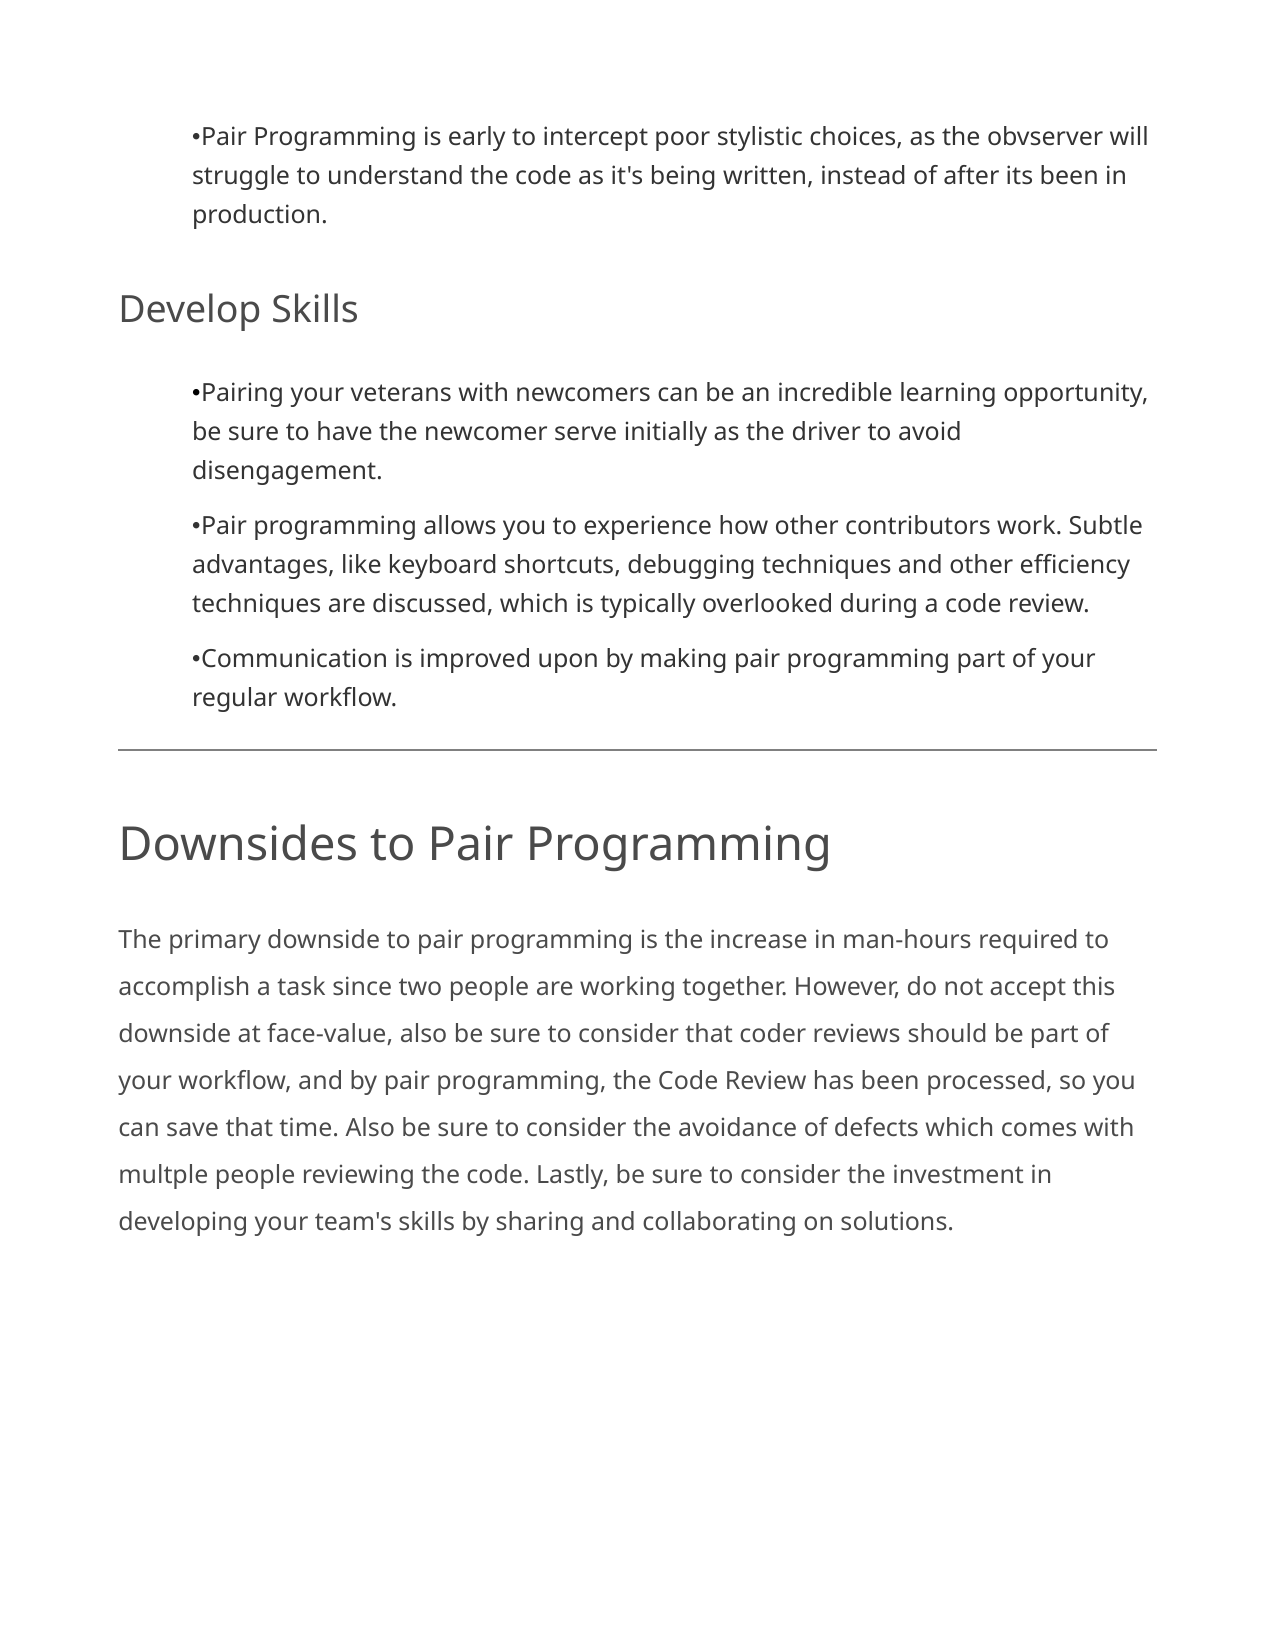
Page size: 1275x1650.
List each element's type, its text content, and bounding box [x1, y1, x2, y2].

text The primary downside to pair programming is the increase in man-hours required to accomplish a task since two people are working together. However, do not accept this downside at face-value, also be sure to consider that coder reviews should be part of your workflow, and by pair programming, the Code Review has been processed, so you can save that time. Also be sure to consider the avoidance of defects which comes with multple people reviewing the code. Lastly, be sure to consider the investment in developing your team's skills by sharing and collaborating on solutions. [118, 922, 1157, 1238]
list Pair programming allows you to experience how other contributors work. Subtle advantages, like keyboard shortcuts, debugging techniques and other efficiency techniques are discussed, which is typically overlooked during a code review. [118, 508, 1157, 620]
list Pairing your veterans with newcomers can be an incredible learning opportunity, be sure to have the newcomer serve initially as the driver to avoid disengagement. [118, 375, 1157, 487]
subtitle Develop Skills [118, 282, 1157, 333]
list Communication is improved upon by making pair programming part of your regular workflow. [118, 641, 1157, 714]
subtitle Downsides to Pair Programming [118, 810, 1157, 874]
list Pair Programming is early to intercept poor stylistic choices, as the obvserver will struggle to understand the code as it's being written, instead of after its been in production. [118, 118, 1157, 231]
